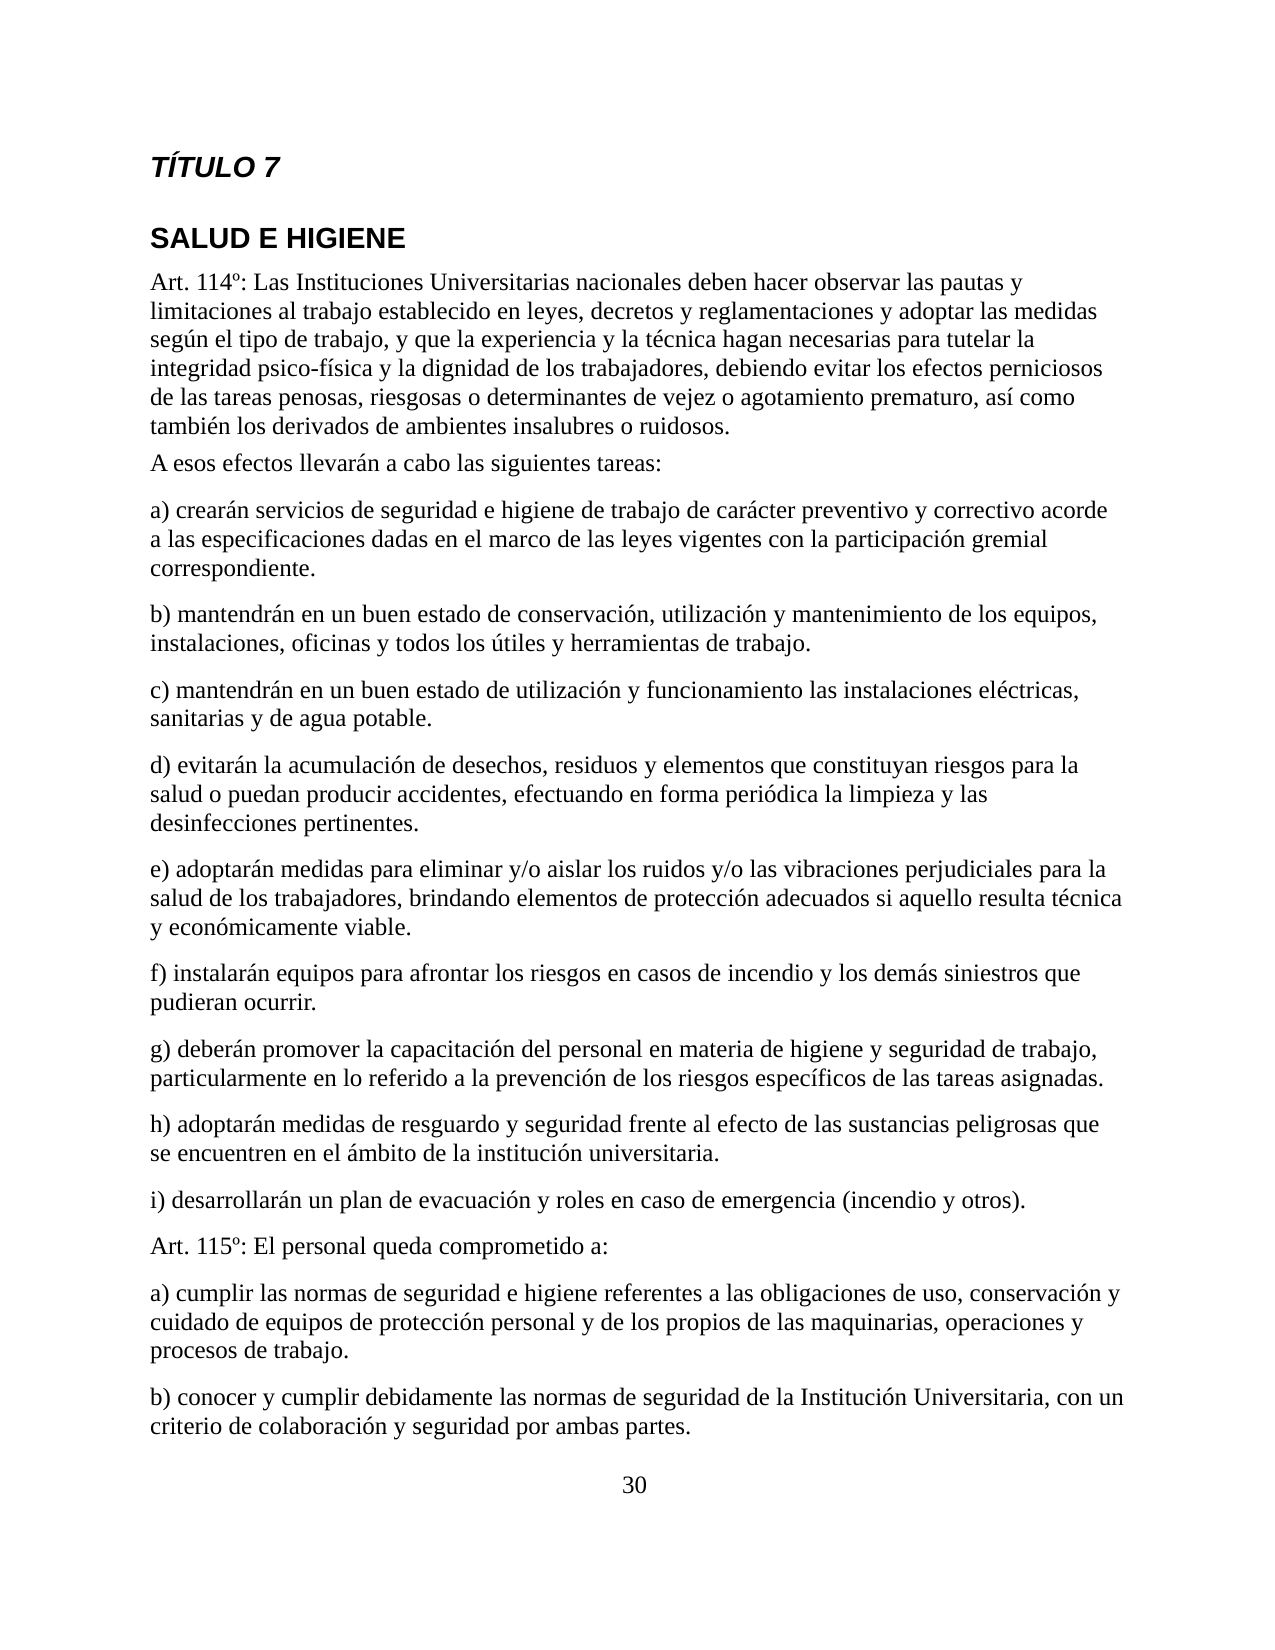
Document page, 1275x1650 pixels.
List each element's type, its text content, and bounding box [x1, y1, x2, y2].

text a) crearán servicios de seguridad e higiene de trabajo de carácter preventivo y correctivo acorde a las especificaciones dadas en el marco de las leyes vigentes con la participación gremial correspondiente. [150, 495, 1125, 581]
text f) instalarán equipos para afrontar los riesgos en casos de incendio y los demás siniestros que pudieran ocurrir. [150, 958, 1125, 1016]
text a) cumplir las normas de seguridad e higiene referentes a las obligaciones de uso, conservación y cuidado de equipos de protección personal y de los propios de las maquinarias, operaciones y procesos de trabajo. [150, 1278, 1125, 1364]
text Art. 115º: El personal queda comprometido a: [150, 1231, 1125, 1260]
text i) desarrollarán un plan de evacuación y roles en caso de emergencia (incendio y otros). [150, 1185, 1125, 1213]
subtitle SALUD E HIGIENE [150, 221, 1125, 254]
text g) deberán promover la capacitación del personal en materia de higiene y seguridad de trabajo, particularmente en lo referido a la prevención de los riesgos específicos de las tareas asignadas. [150, 1034, 1125, 1091]
text h) adoptarán medidas de resguardo y seguridad frente al efecto de las sustancias peligrosas que se encuentren en el ámbito de la institución universitaria. [150, 1109, 1125, 1167]
subtitle TÍTULO 7 [150, 150, 1125, 183]
text A esos efectos llevarán a cabo las siguientes tareas: [150, 448, 1125, 477]
text b) mantendrán en un buen estado de conservación, utilización y mantenimiento de los equipos, instalaciones, oficinas y todos los útiles y herramientas de trabajo. [150, 599, 1125, 657]
text d) evitarán la acumulación de desechos, residuos y elementos que constituyan riesgos para la salud o puedan producir accidentes, efectuando en forma periódica la limpieza y las desinfecciones pertinentes. [150, 750, 1125, 836]
text e) adoptarán medidas para eliminar y/o aislar los ruidos y/o las vibraciones perjudiciales para la salud de los trabajadores, brindando elementos de protección adecuados si aquello resulta técnica y económicamente viable. [150, 854, 1125, 941]
text b) conocer y cumplir debidamente las normas de seguridad de la Institución Universitaria, con un criterio de colaboración y seguridad por ambas partes. [150, 1382, 1125, 1440]
text c) mantendrán en un buen estado de utilización y funcionamiento las instalaciones eléctricas, sanitarias y de agua potable. [150, 675, 1125, 732]
text Art. 114º: Las Instituciones Universitarias nacionales deben hacer observar las pautas y limitaciones al trabajo establecido en leyes, decretos y reglamentaciones y adoptar las medidas según el tipo de trabajo, y que la experiencia y la técnica hagan necesarias para tutelar la integridad psico-física y la dignidad de los trabajadores, debiendo evitar los efectos perniciosos de las tareas penosas, riesgosas o determinantes de vejez o agotamiento prematuro, así como también los derivados de ambientes insalubres o ruidosos. [150, 267, 1125, 439]
